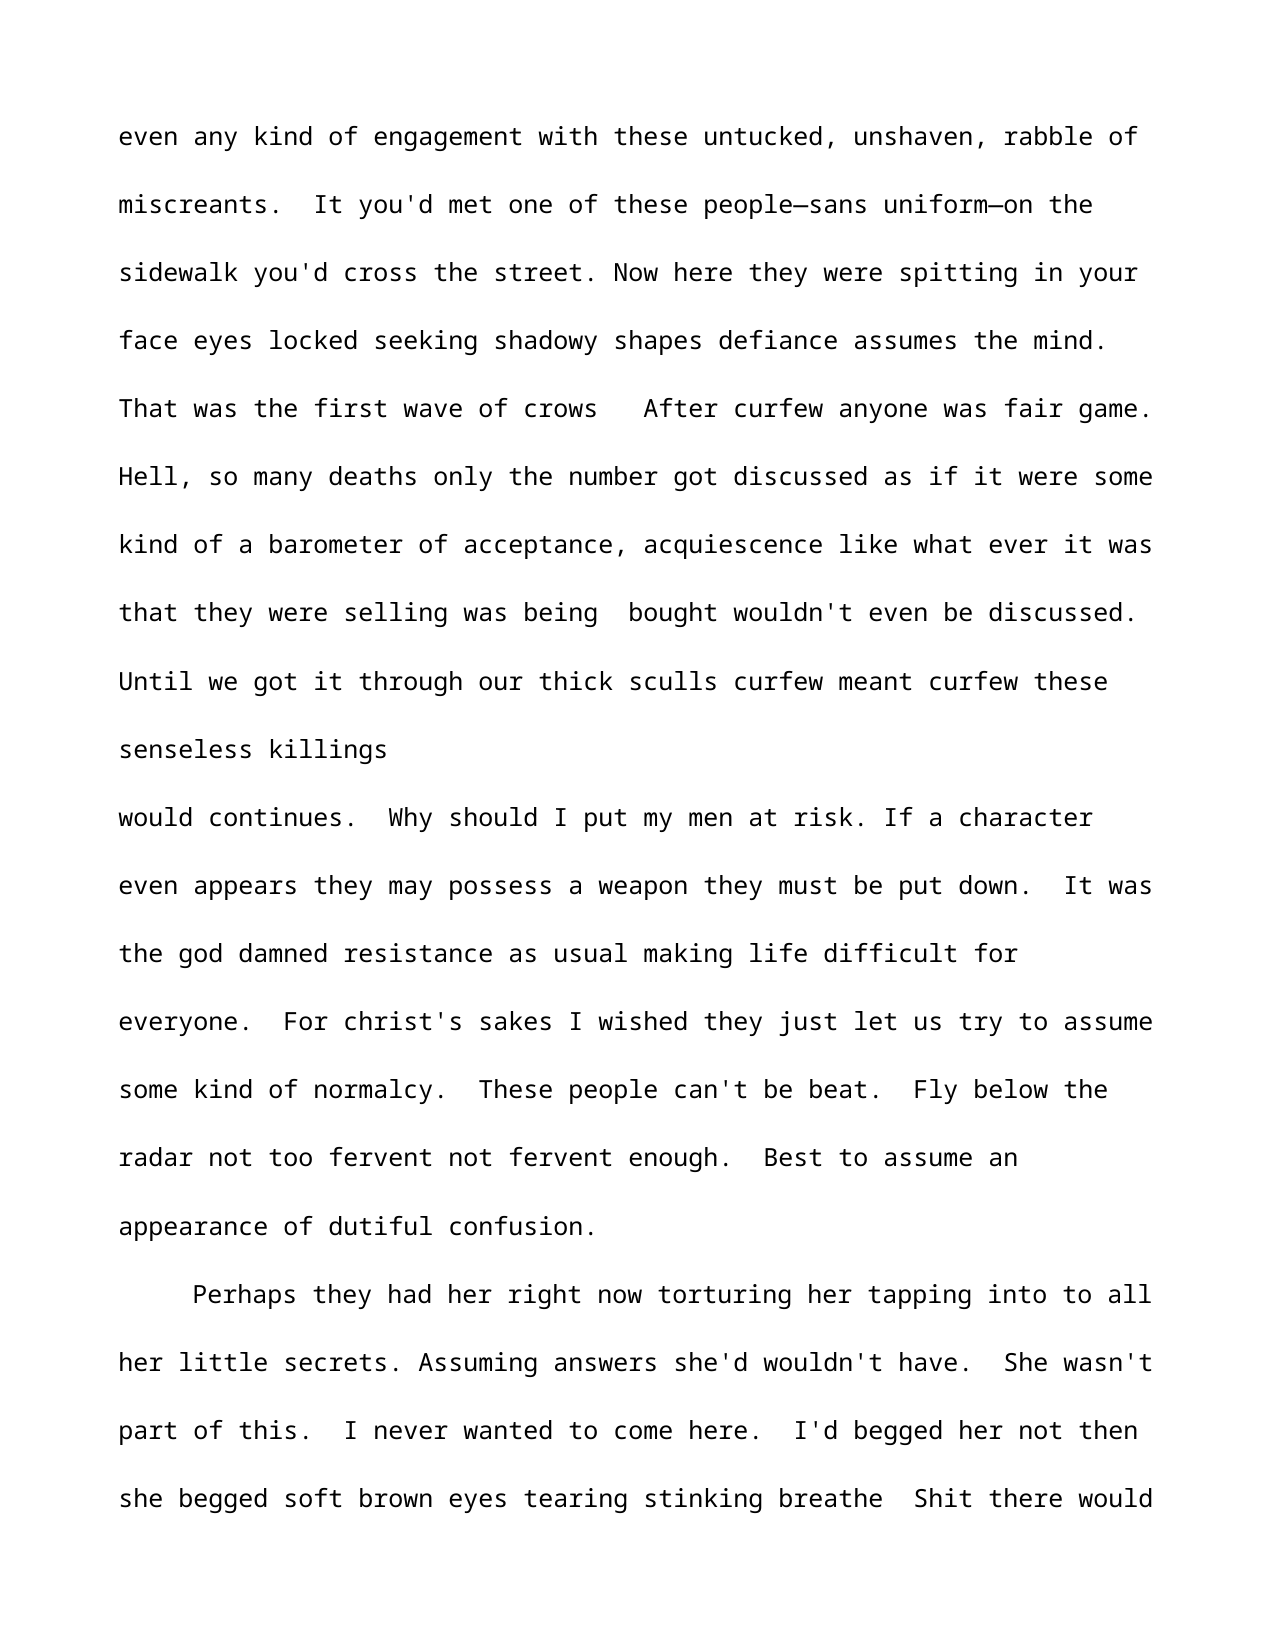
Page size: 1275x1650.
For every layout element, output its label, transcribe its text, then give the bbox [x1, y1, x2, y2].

text Perhaps they had her right now torturing her tapping into to all her little secrets. Assuming answers she'd wouldn't have. She wasn't part of this. I never wanted to come here. I'd begged her not then she begged soft brown eyes tearing stinking breathe Shit there would [118, 1276, 1157, 1515]
text would continues. Why should I put my men at risk. If a character even appears they may possess a weapon they must be put down. It was the god damned resistance as usual making life difficult for everyone. For christ's sakes I wished they just let us try to assume [118, 799, 1157, 1038]
text some kind of normalcy. These people can't be beat. Fly below the radar not too fervent not fervent enough. Best to assume an appearance of dutiful confusion. [118, 1072, 1157, 1242]
text even any kind of engagement with these untucked, unshaven, rabble of miscreants. It you'd met one of these people—sans uniform—on the sidewalk you'd cross the street. Now here they were spitting in your face eyes locked seeking shadowy shapes defiance assumes the mind. That was the first wave of crows After curfew anyone was fair game. Hell, so many deaths only the number got discussed as if it were some kind of a barometer of acceptance, acquiescence like what ever it was that they were selling was being bought wouldn't even be discussed. Until we got it through our thick sculls curfew meant curfew these senseless killings [118, 118, 1157, 765]
